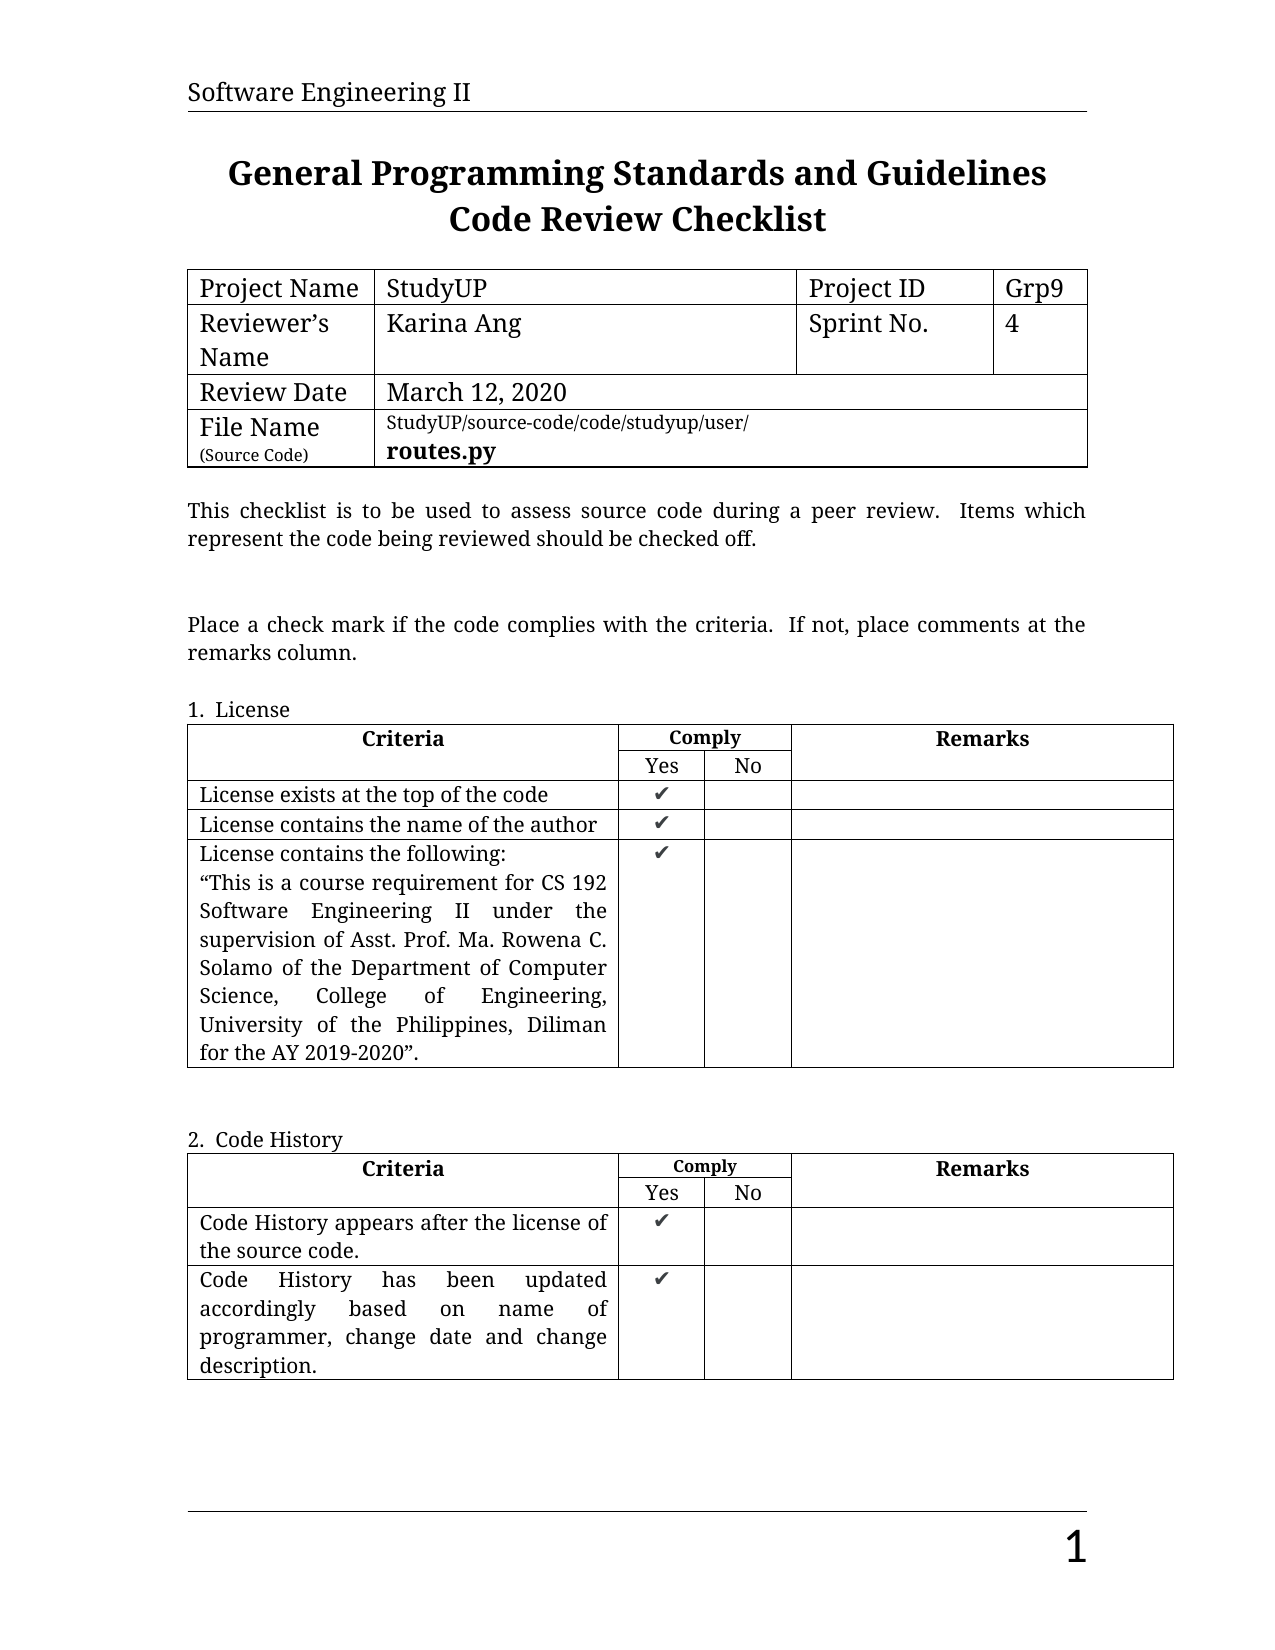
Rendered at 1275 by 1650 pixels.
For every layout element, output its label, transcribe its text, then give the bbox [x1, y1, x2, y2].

table_cell ✔ [619, 810, 704, 838]
table_header Remarks [792, 1154, 1173, 1207]
table_cell Reviewer’s Name [188, 305, 374, 373]
table_cell [792, 840, 1173, 1067]
text Place a check mark if the code complies with the criteria. If not, place comments at the remarks column. [187, 610, 1087, 667]
text 2. Code History [187, 1125, 1087, 1153]
table_cell Sprint No. [797, 305, 993, 373]
table_cell [705, 810, 791, 838]
text This checklist is to be used to assess source code during a peer review. Items which represent the code being reviewed should be checked off. [187, 496, 1087, 553]
table_cell No [705, 1178, 791, 1207]
table_cell Code History appears after the license of the source code. [188, 1208, 618, 1264]
table_cell [792, 781, 1173, 809]
table_cell March 12, 2020 [375, 375, 1087, 409]
table_cell 4 [994, 305, 1087, 373]
table_header Project ID [797, 270, 993, 304]
table_cell File Name (Source Code) [188, 410, 374, 466]
table_cell [792, 810, 1173, 838]
table_cell License contains the following: “This is a course requirement for CS 192 Software Engineering II under the supervision of Asst. Prof. Ma. Rowena C. Solamo of the Department of Computer Science, College of Engineering, University of the Philippines, Diliman for the AY 2019-2020”. [188, 840, 618, 1067]
table_header StudyUP [375, 270, 796, 304]
table_cell [792, 1266, 1173, 1379]
table_cell Review Date [188, 375, 374, 409]
table_header Criteria [188, 725, 618, 779]
table_cell Yes [619, 751, 704, 779]
table_cell Karina Ang [375, 305, 796, 373]
table_cell No [705, 751, 791, 779]
table_cell ✔ [619, 1208, 704, 1264]
table_cell [705, 781, 791, 809]
text 1. License [187, 695, 1087, 723]
table_cell [792, 1208, 1173, 1264]
table_cell Code History has been updated accordingly based on name of programmer, change date and change description. [188, 1266, 618, 1379]
table_header Grp9 [994, 270, 1087, 304]
table_header Comply [619, 725, 791, 750]
table_cell [705, 1266, 791, 1379]
table_cell [705, 1208, 791, 1264]
table_header Project Name [188, 270, 374, 304]
table_cell Yes [619, 1178, 704, 1207]
text General Programming Standards and Guidelines Code Review Checklist [187, 150, 1087, 241]
table_cell StudyUP/source-code/code/studyup/user/ routes.py [375, 410, 1087, 466]
table_cell [705, 840, 791, 1067]
table_header Comply [619, 1154, 791, 1177]
table_header Remarks [792, 725, 1173, 779]
table_cell ✔ [619, 1266, 704, 1379]
table_cell ✔ [619, 840, 704, 1067]
table_cell License exists at the top of the code [188, 781, 618, 809]
table_cell License contains the name of the author [188, 810, 618, 838]
table_cell ✔ [619, 781, 704, 809]
table_header Criteria [188, 1154, 618, 1207]
